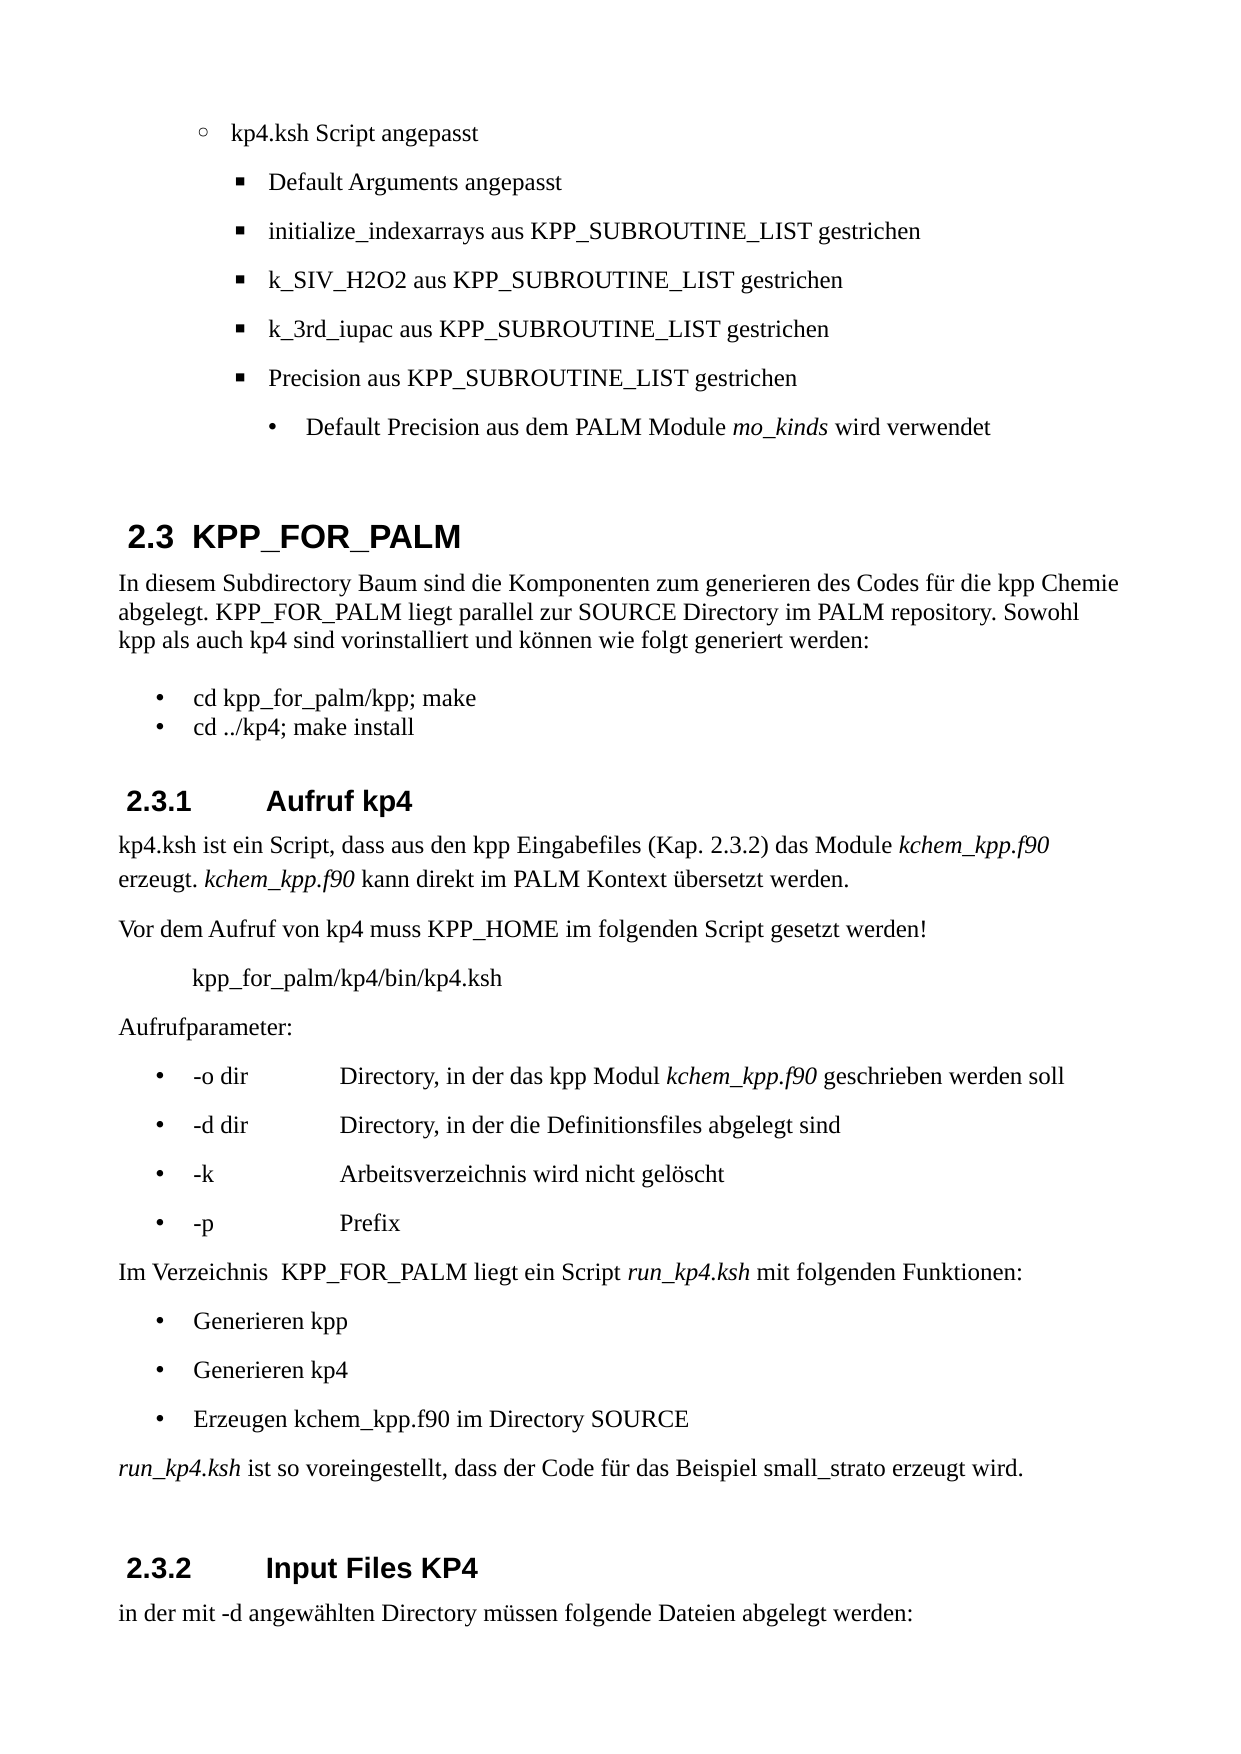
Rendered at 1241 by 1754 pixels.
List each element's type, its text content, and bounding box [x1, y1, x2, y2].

list Erzeugen kchem_kpp.f90 im Directory SOURCE [156, 1404, 1122, 1433]
text in der mit -d angewählten Directory müssen folgende Dateien abgelegt werden: [118, 1598, 1122, 1626]
list Default Arguments angepasst [231, 167, 1122, 196]
subtitle Aufruf kp4 [118, 784, 1122, 818]
text Im Verzeichnis KPP_FOR_PALM liegt ein Script run_kp4.ksh mit folgenden Funktionen: [118, 1257, 1122, 1286]
list Generieren kp4 [156, 1355, 1122, 1384]
list cd kpp_for_palm/kpp; make [156, 683, 1122, 712]
list -p Prefix [156, 1208, 1122, 1237]
text In diesem Subdirectory Baum sind die Komponenten zum generieren des Codes für die kpp Chemie abgelegt. KPP_FOR_PALM liegt parallel zur SOURCE Directory im PALM repository. Sowohl kpp als auch kp4 sind vorinstalliert und können wie folgt generiert werden: [118, 568, 1122, 654]
subtitle KPP_FOR_PALM [118, 517, 1122, 556]
text Vor dem Aufruf von kp4 muss KPP_HOME im folgenden Script gesetzt werden! [118, 914, 1122, 942]
list -k Arbeitsverzeichnis wird nicht gelöscht [156, 1159, 1122, 1188]
list cd ../kp4; make install [156, 712, 1122, 741]
list Generieren kpp [156, 1306, 1122, 1335]
text run_kp4.ksh ist so voreingestellt, dass der Code für das Beispiel small_strato erzeugt wird. [118, 1453, 1122, 1482]
text kpp_for_palm/kp4/bin/kp4.ksh [118, 963, 1122, 991]
list initialize_indexarrays aus KPP_SUBROUTINE_LIST gestrichen [231, 216, 1122, 245]
text Aufrufparameter: [118, 1012, 1122, 1041]
list -o dir Directory, in der das kpp Modul kchem_kpp.f90 geschrieben werden soll [156, 1061, 1122, 1089]
list k_3rd_iupac aus KPP_SUBROUTINE_LIST gestrichen [231, 314, 1122, 343]
list kp4.ksh Script angepasst [193, 118, 1122, 147]
list -d dir Directory, in der die Definitionsfiles abgelegt sind [156, 1110, 1122, 1139]
list Default Precision aus dem PALM Module mo_kinds wird verwendet [268, 412, 1122, 441]
list Precision aus KPP_SUBROUTINE_LIST gestrichen [231, 363, 1122, 392]
list k_SIV_H2O2 aus KPP_SUBROUTINE_LIST gestrichen [231, 265, 1122, 294]
subtitle Input Files KP4 [118, 1551, 1122, 1585]
text kp4.ksh ist ein Script, dass aus den kpp Eingabefiles (Kap. 2.3.2) das Module kchem_kpp.f90 erzeugt. kchem_kpp.f90 kann direkt im PALM Kontext übersetzt werden. [118, 830, 1122, 893]
